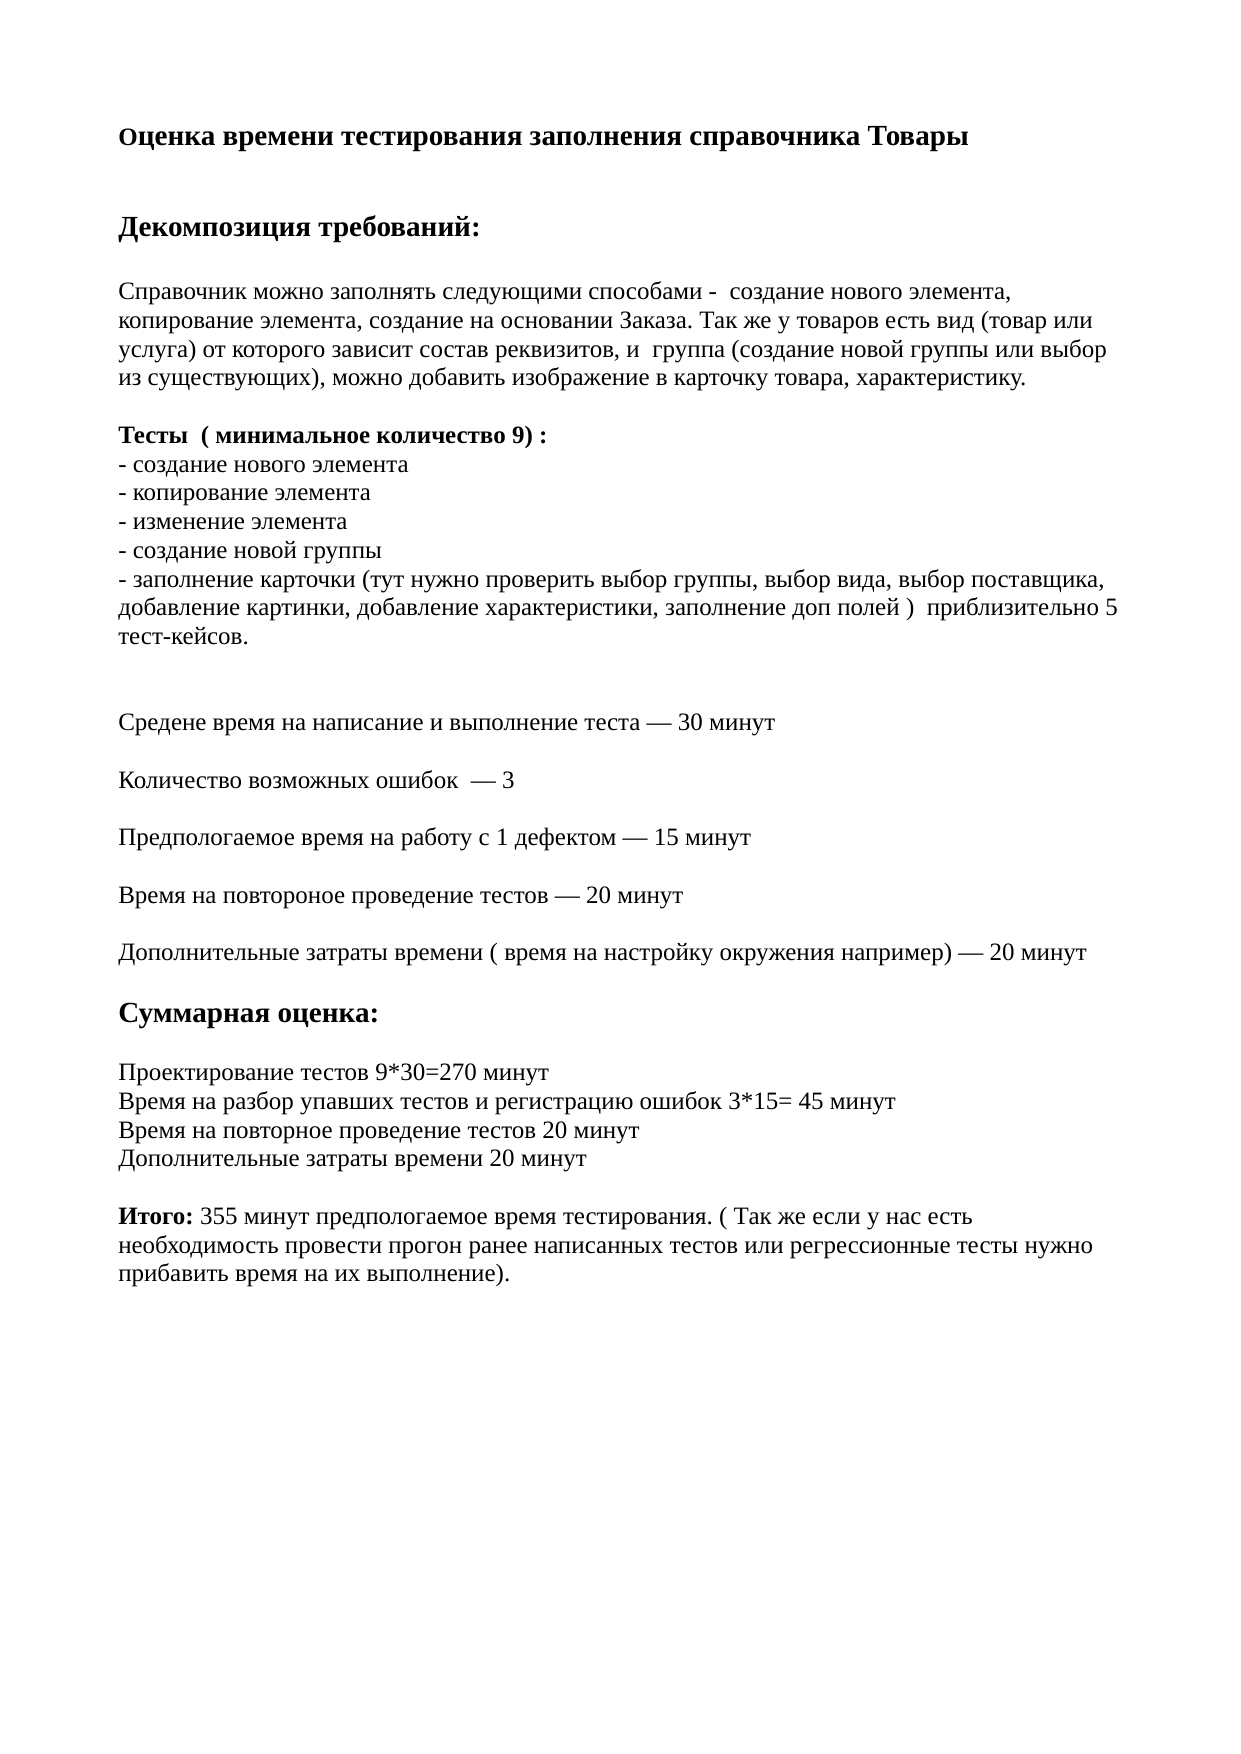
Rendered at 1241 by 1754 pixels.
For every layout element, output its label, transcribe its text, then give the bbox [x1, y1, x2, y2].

text Итого: 355 минут предпологаемое время тестирования. ( Так же если у нас есть необходимость провести прогон ранее написанных тестов или регрессионные тесты нужно прибавить время на их выполнение). [118, 1201, 1122, 1287]
text - создание нового элемента [118, 449, 1122, 477]
text Количество возможных ошибок — 3 [118, 765, 1122, 794]
text Декомпозиция требований: [118, 209, 1122, 243]
text Тесты ( минимальное количество 9) : [118, 420, 1122, 449]
text - изменение элемента [118, 506, 1122, 535]
text Оценка времени тестирования заполнения справочника Товары [118, 118, 1122, 152]
text Средене время на написание и выполнение теста — 30 минут [118, 707, 1122, 736]
text - заполнение карточки (тут нужно проверить выбор группы, выбор вида, выбор поставщика, добавление картинки, добавление характеристики, заполнение доп полей ) приблизительно 5 тест-кейсов. [118, 564, 1122, 650]
text Проектирование тестов 9*30=270 минут [118, 1057, 1122, 1086]
text Время на повтороное проведение тестов — 20 минут [118, 880, 1122, 909]
text Предпологаемое время на работу с 1 дефектом — 15 минут [118, 822, 1122, 851]
text Время на повторное проведение тестов 20 минут [118, 1115, 1122, 1143]
text Дополнительные затраты времени ( время на настройку окружения например) — 20 минут [118, 937, 1122, 966]
text - копирование элемента [118, 477, 1122, 506]
text Время на разбор упавших тестов и регистрацию ошибок 3*15= 45 минут [118, 1086, 1122, 1115]
text - создание новой группы [118, 535, 1122, 564]
text Суммарная оценка: [118, 995, 1122, 1028]
text Дополнительные затраты времени 20 минут [118, 1143, 1122, 1172]
text Справочник можно заполнять следующими способами - создание нового элемента, копирование элемента, создание на основании Заказа. Так же у товаров есть вид (товар или услуга) от которого зависит состав реквизитов, и группа (создание новой группы или выбор из существующих), можно добавить изображение в карточку товара, характеристику. [118, 276, 1122, 391]
